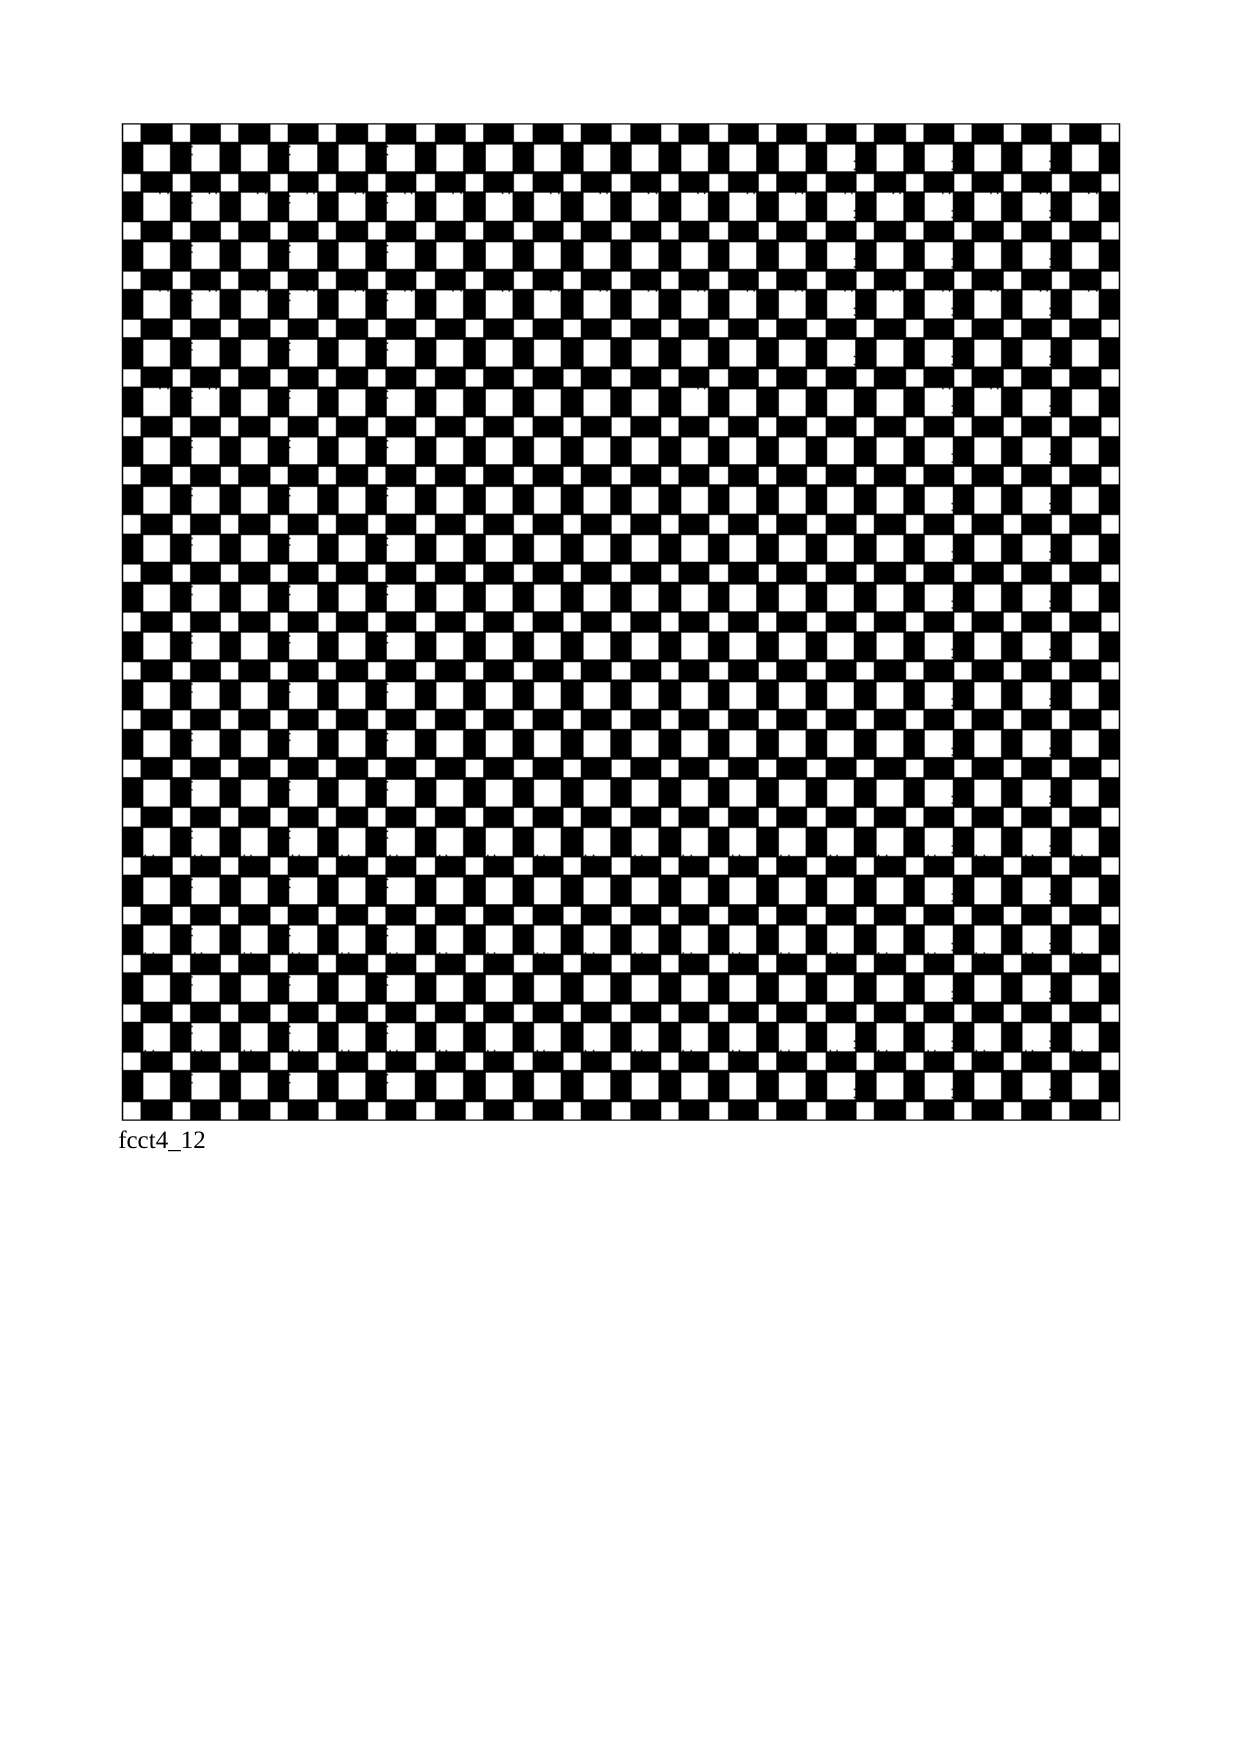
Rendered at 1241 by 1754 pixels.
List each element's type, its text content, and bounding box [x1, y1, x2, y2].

picture [118, 118, 1123, 1125]
text fcct4_12 [118, 1125, 1122, 1153]
